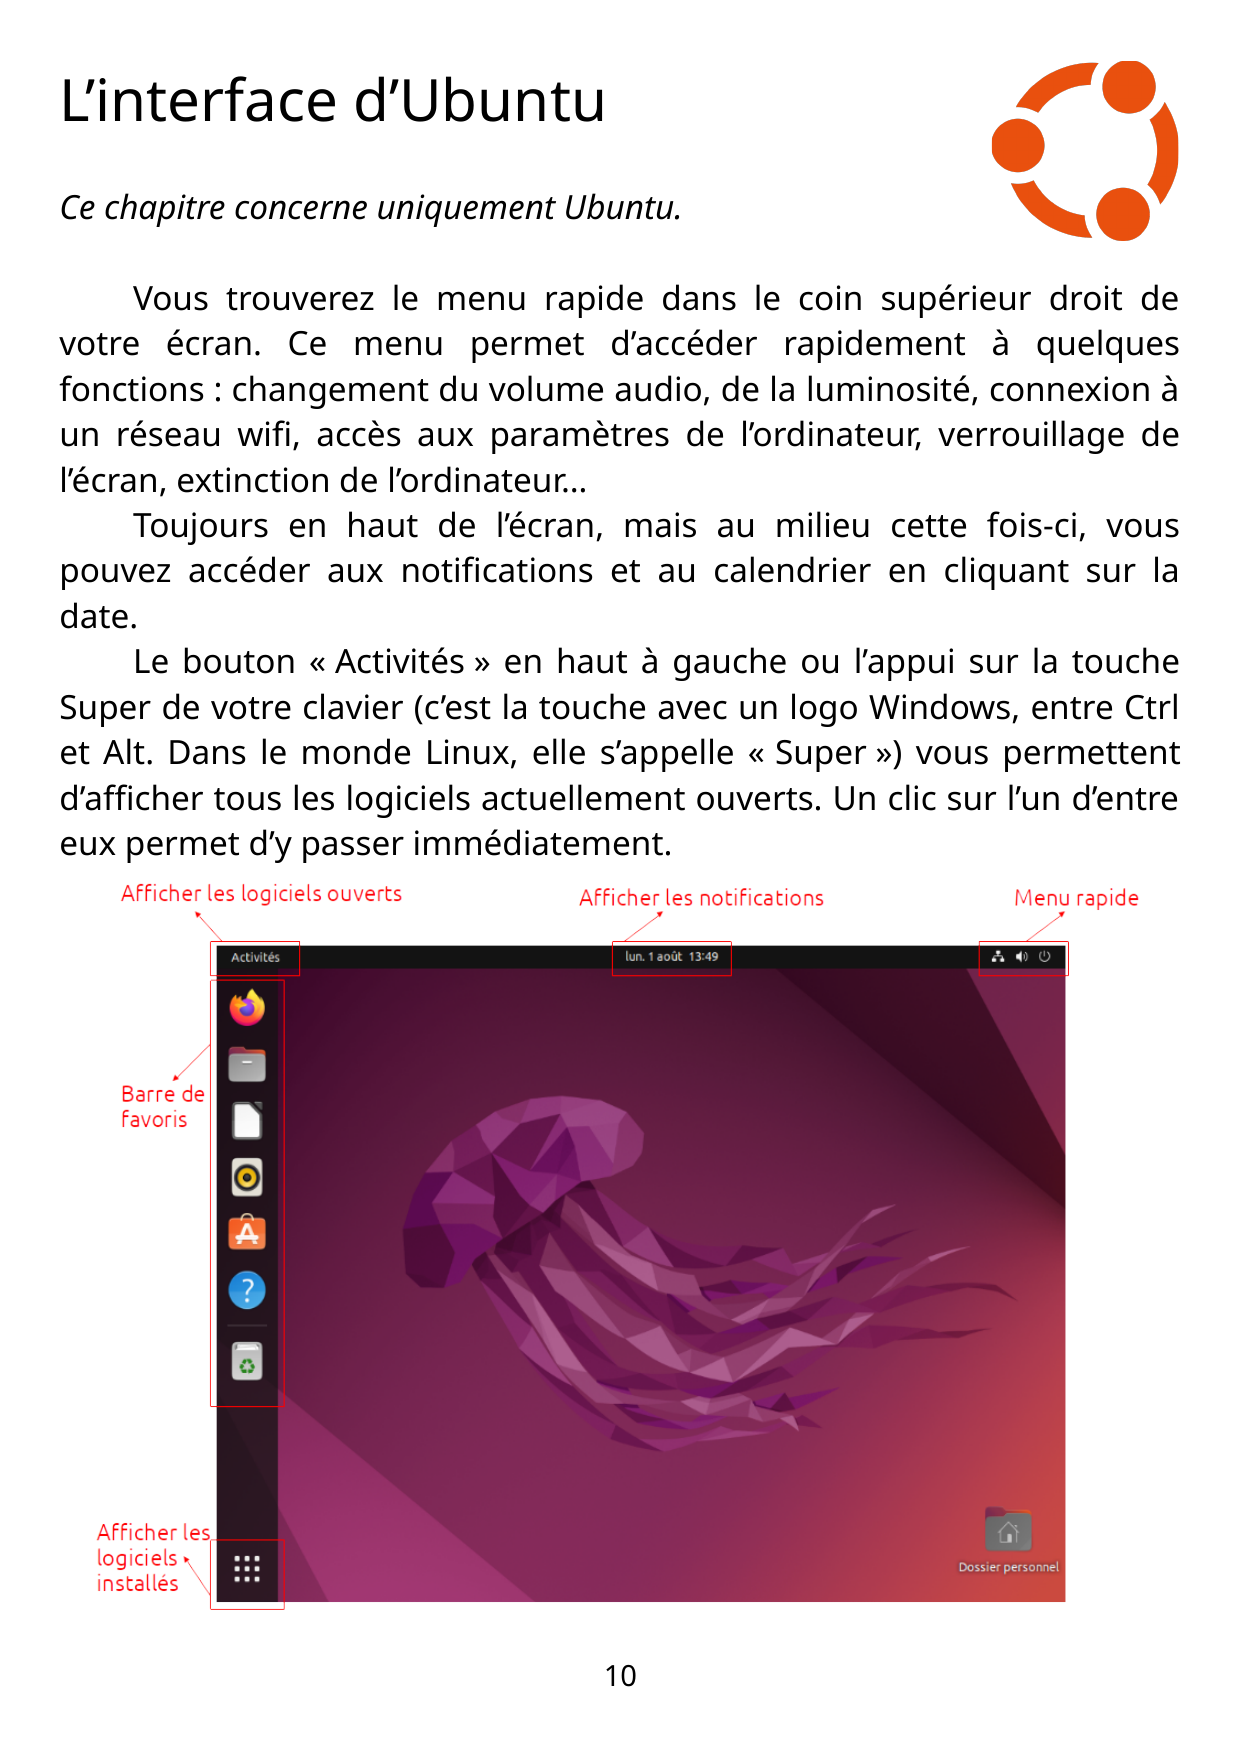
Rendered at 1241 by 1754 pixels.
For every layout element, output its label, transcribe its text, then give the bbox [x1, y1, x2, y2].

text Toujours en haut de l’écran, mais au milieu cette fois-ci, vous pouvez accéder aux notifications et au calendrier en cliquant sur la date. [59, 502, 1181, 638]
picture [991, 61, 1179, 241]
text Vous trouverez le menu rapide dans le coin supérieur droit de votre écran. Ce menu permet d’accéder rapidement à quelques fonctions : changement du volume audio, de la luminosité, connexion à un réseau wifi, accès aux paramètres de l’ordinateur, verrouillage de l’écran, extinction de l’ordinateur… [59, 275, 1181, 502]
text Le bouton « Activités » en haut à gauche ou l’appui sur la touche Super de votre clavier (c’est la touche avec un logo Windows, entre Ctrl et Alt. Dans le monde Linux, elle s’appelle « Super ») vous permettent d’afficher tous les logiciels actuellement ouverts. Un clic sur l’un d’entre eux permet d’y passer immédiatement. [59, 638, 1181, 865]
picture [89, 865, 1151, 1622]
text Ce chapitre concerne uniquement Ubuntu. [59, 184, 991, 229]
text L’interface d’Ubuntu [59, 59, 1181, 138]
